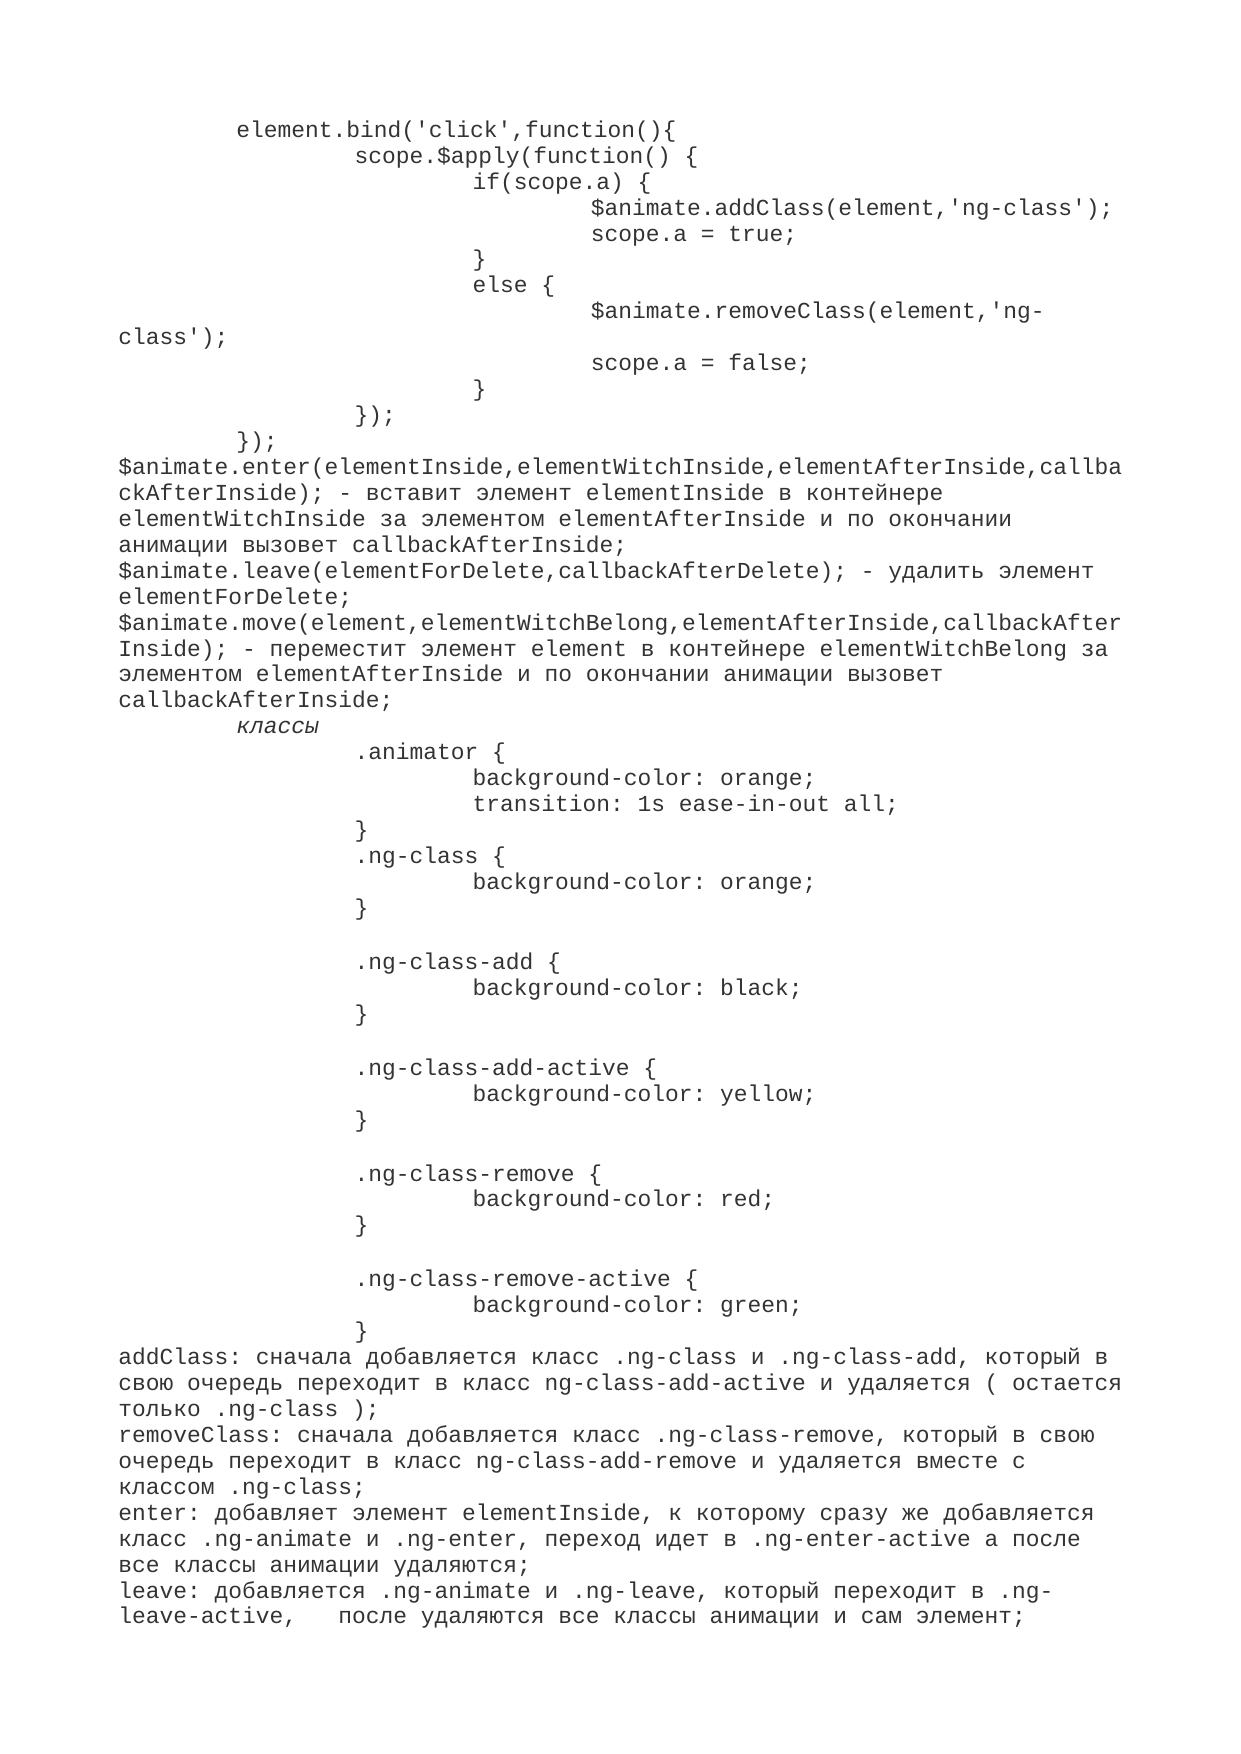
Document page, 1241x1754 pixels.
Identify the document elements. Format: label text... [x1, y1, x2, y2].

text } [118, 1319, 1122, 1346]
text } [118, 377, 1122, 403]
text .ng-class-remove { [118, 1162, 1122, 1188]
text background-color: black; [118, 976, 1122, 1002]
text if(scope.a) { [118, 170, 1122, 196]
text $animate.removeClass(element,'ng-class'); [118, 300, 1122, 352]
text background-color: red; [118, 1188, 1122, 1214]
text element.bind('click',function(){ [118, 118, 1122, 144]
text $animate.leave(elementForDelete,callbackAfterDelete); - удалить элемент elementForDelete;$animate.move(element,elementWitchBelong,elementAfterInside,callbackAfterInside); - переместит элемент element в контейнере elementWitchBelong за элементом elementAfterInside и по окончании анимации вызовет callbackAfterInside; [118, 559, 1122, 715]
text классы [118, 715, 1122, 741]
text transition: 1s ease-in-out all; [118, 792, 1122, 818]
text addClass: сначала добавляется класс .ng-class и .ng-class-add, который в свою очередь переходит в класс ng-class-add-active и удаляется ( остается только .ng-class ); [118, 1346, 1122, 1423]
text } [118, 1002, 1122, 1028]
text background-color: green; [118, 1294, 1122, 1319]
text background-color: orange; [118, 767, 1122, 792]
text $animate.addClass(element,'ng-class'); [118, 196, 1122, 222]
text scope.a = false; [118, 352, 1122, 377]
text .ng-class { [118, 844, 1122, 870]
text } [118, 1108, 1122, 1134]
text .animator { [118, 741, 1122, 767]
text }); [118, 429, 1122, 455]
text else { [118, 274, 1122, 300]
text enter: добавляет элемент elementInside, к которому сразу же добавляется класс .ng-animate и .ng-enter, переход идет в .ng-enter-active а после все классы анимации удаляются; [118, 1501, 1122, 1579]
text .ng-class-remove-active { [118, 1268, 1122, 1294]
text background-color: yellow; [118, 1082, 1122, 1108]
text scope.a = true; [118, 222, 1122, 248]
text } [118, 248, 1122, 274]
text $animate.enter(elementInside,elementWitchInside,elementAfterInside,callbackAfterInside); - вставит элемент elementInside в контейнере elementWitchInside за элементом elementAfterInside и по окончании анимации вызовет callbackAfterInside; [118, 455, 1122, 559]
text } [118, 818, 1122, 844]
text } [118, 1214, 1122, 1240]
text leave: добавляется .ng-animate и .ng-leave, который переходит в .ng-leave-active, после удаляются все классы анимации и сам элемент; [118, 1579, 1122, 1631]
text scope.$apply(function() { [118, 144, 1122, 170]
text removeClass: сначала добавляется класс .ng-class-remove, который в свою очередь переходит в класс ng-class-add-remove и удаляется вместе с классом .ng-class; [118, 1423, 1122, 1501]
text }); [118, 403, 1122, 429]
text .ng-class-add { [118, 950, 1122, 976]
text } [118, 896, 1122, 922]
text background-color: orange; [118, 870, 1122, 896]
text .ng-class-add-active { [118, 1056, 1122, 1082]
